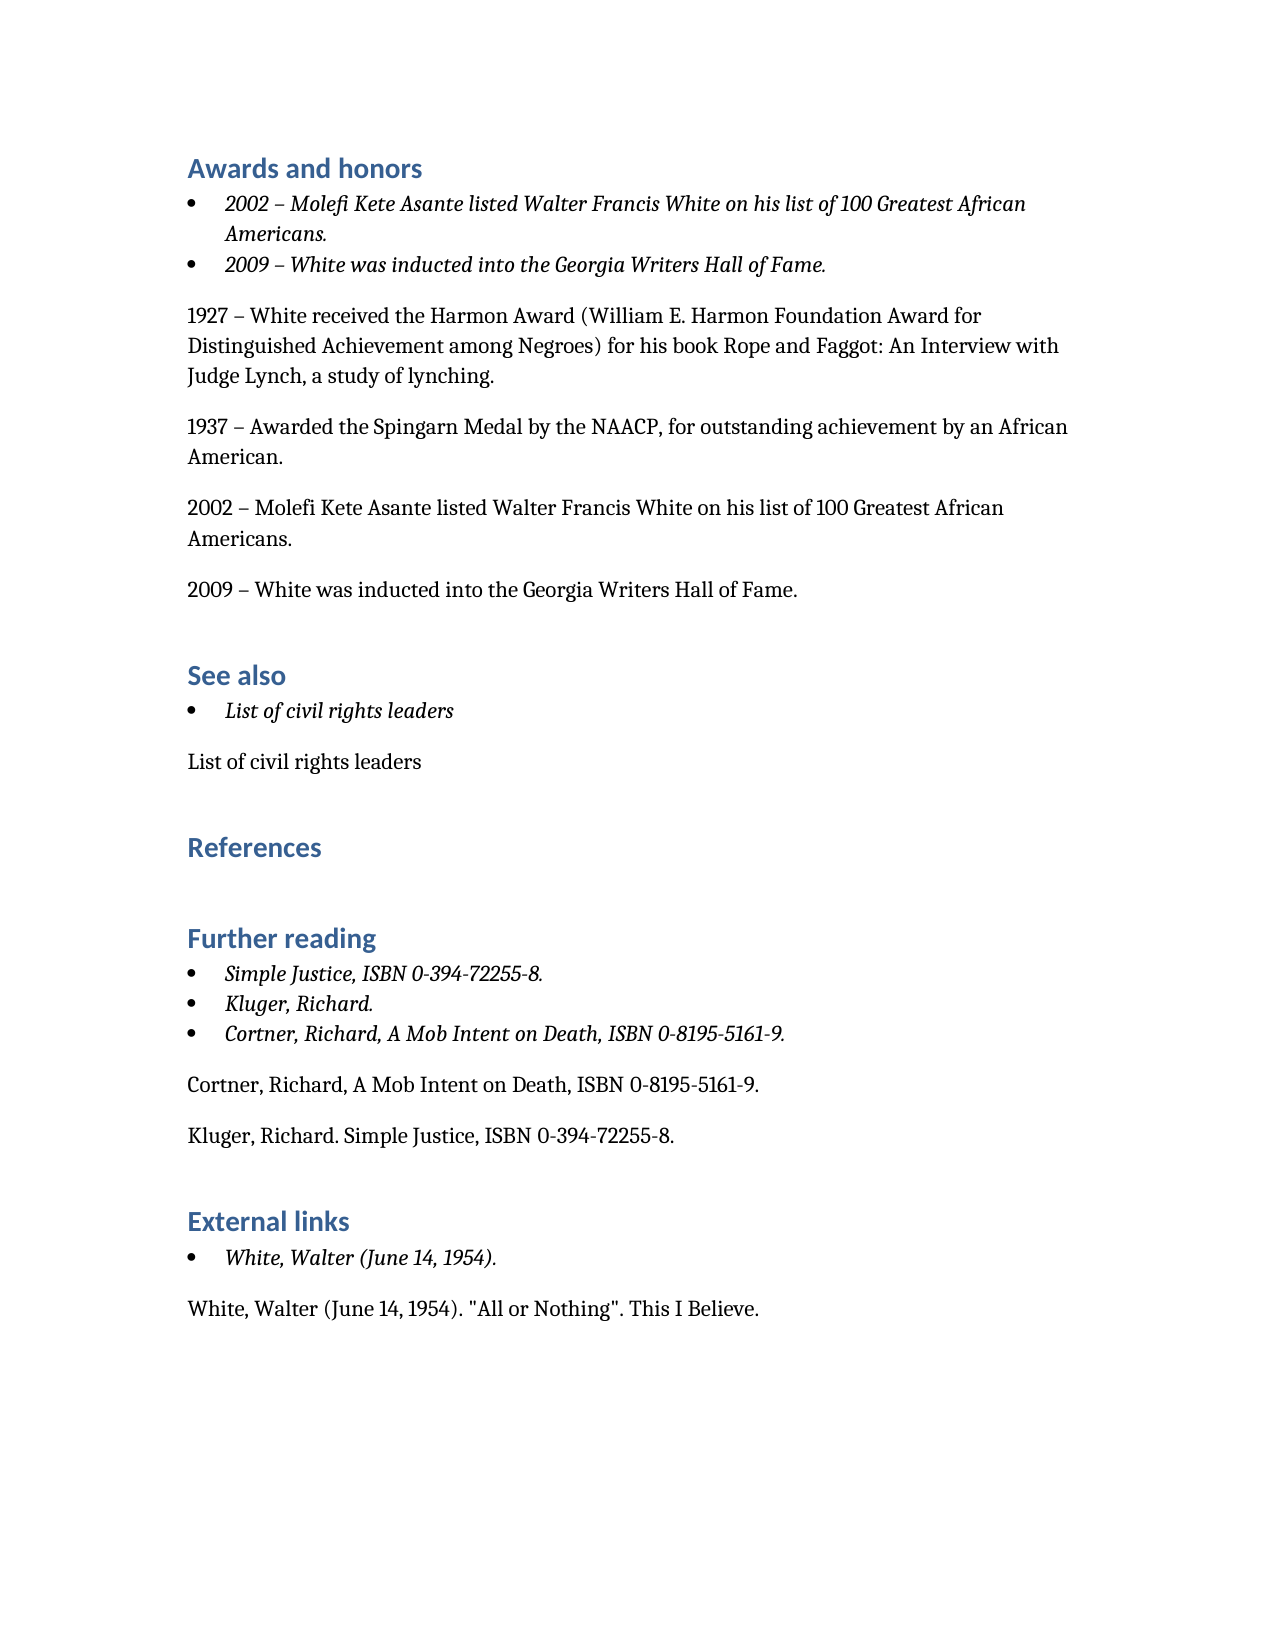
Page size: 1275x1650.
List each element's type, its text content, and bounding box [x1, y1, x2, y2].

list 2002 – Molefi Kete Asante listed Walter Francis White on his list of 100 Greatest African Americans. [187, 191, 1087, 247]
subtitle Awards and honors [187, 150, 1087, 186]
list Simple Justice, ISBN 0-394-72255-8. [187, 961, 1087, 987]
list List of civil rights leaders [187, 697, 1087, 724]
text White, Walter (June 14, 1954). "All or Nothing". This I Believe. [187, 1295, 1087, 1322]
text List of civil rights leaders [187, 748, 1087, 775]
text 1927 – White received the Harmon Award (William E. Harmon Foundation Award for Distinguished Achievement among Negroes) for his book Rope and Faggot: An Interview with Judge Lynch, a study of lynching. [187, 302, 1087, 389]
subtitle References [187, 829, 1087, 864]
text Kluger, Richard. Simple Justice, ISBN 0-394-72255-8. [187, 1123, 1087, 1149]
text 1937 – Awarded the Spingarn Medal by the NAACP, for outstanding achievement by an African American. [187, 414, 1087, 470]
list 2009 – White was inducted into the Georgia Writers Hall of Fame. [187, 251, 1087, 278]
text 2002 – Molefi Kete Asante listed Walter Francis White on his list of 100 Greatest African Americans. [187, 495, 1087, 552]
list Cortner, Richard, A Mob Intent on Death, ISBN 0-8195-5161-9. [187, 1021, 1087, 1047]
list White, Walter (June 14, 1954). [187, 1244, 1087, 1271]
list Kluger, Richard. [187, 991, 1087, 1017]
subtitle See also [187, 657, 1087, 692]
subtitle Further reading [187, 920, 1087, 955]
subtitle External links [187, 1203, 1087, 1239]
text 2009 – White was inducted into the Georgia Writers Hall of Fame. [187, 576, 1087, 603]
text Cortner, Richard, A Mob Intent on Death, ISBN 0-8195-5161-9. [187, 1072, 1087, 1098]
